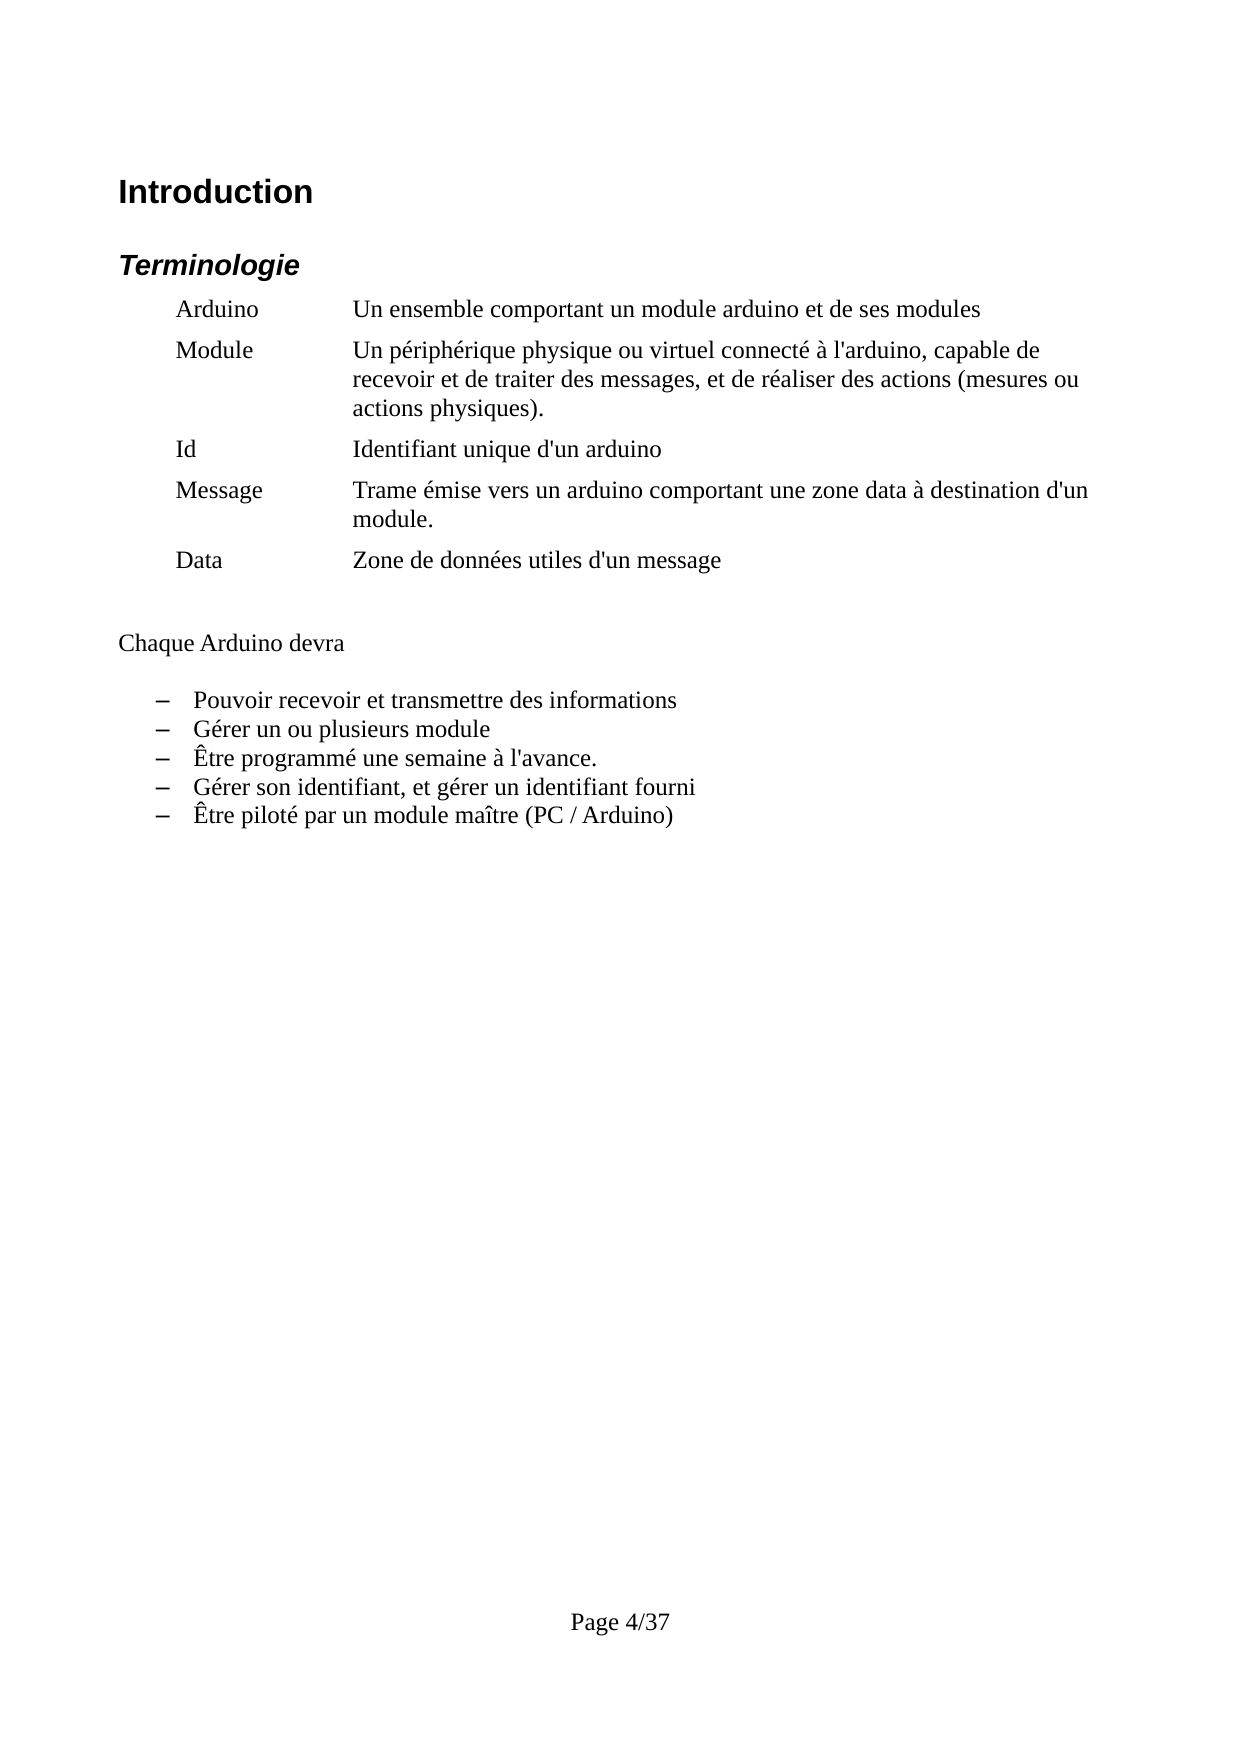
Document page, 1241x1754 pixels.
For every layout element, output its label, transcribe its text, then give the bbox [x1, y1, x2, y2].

subtitle Introduction [118, 172, 1122, 211]
list Gérer un ou plusieurs module [156, 714, 1122, 743]
list Être piloté par un module maître (PC / Arduino) [156, 800, 1122, 829]
text Chaque Arduino devra [118, 628, 1122, 657]
list Gérer son identifiant, et gérer un identifiant fourni [156, 772, 1122, 800]
text Id Identifiant unique d'un arduino [175, 434, 1122, 463]
list Être programmé une semaine à l'avance. [156, 743, 1122, 772]
text Message Trame émise vers un arduino comportant une zone data à destination d'un module. [175, 475, 1122, 533]
text Data Zone de données utiles d'un message [175, 545, 1122, 574]
subtitle Terminologie [118, 248, 1122, 282]
text Arduino Un ensemble comportant un module arduino et de ses modules [175, 294, 1122, 323]
text Module Un périphérique physique ou virtuel connecté à l'arduino, capable de recevoir et de traiter des messages, et de réaliser des actions (mesures ou actions physiques). [175, 335, 1122, 422]
list Pouvoir recevoir et transmettre des informations [156, 685, 1122, 714]
